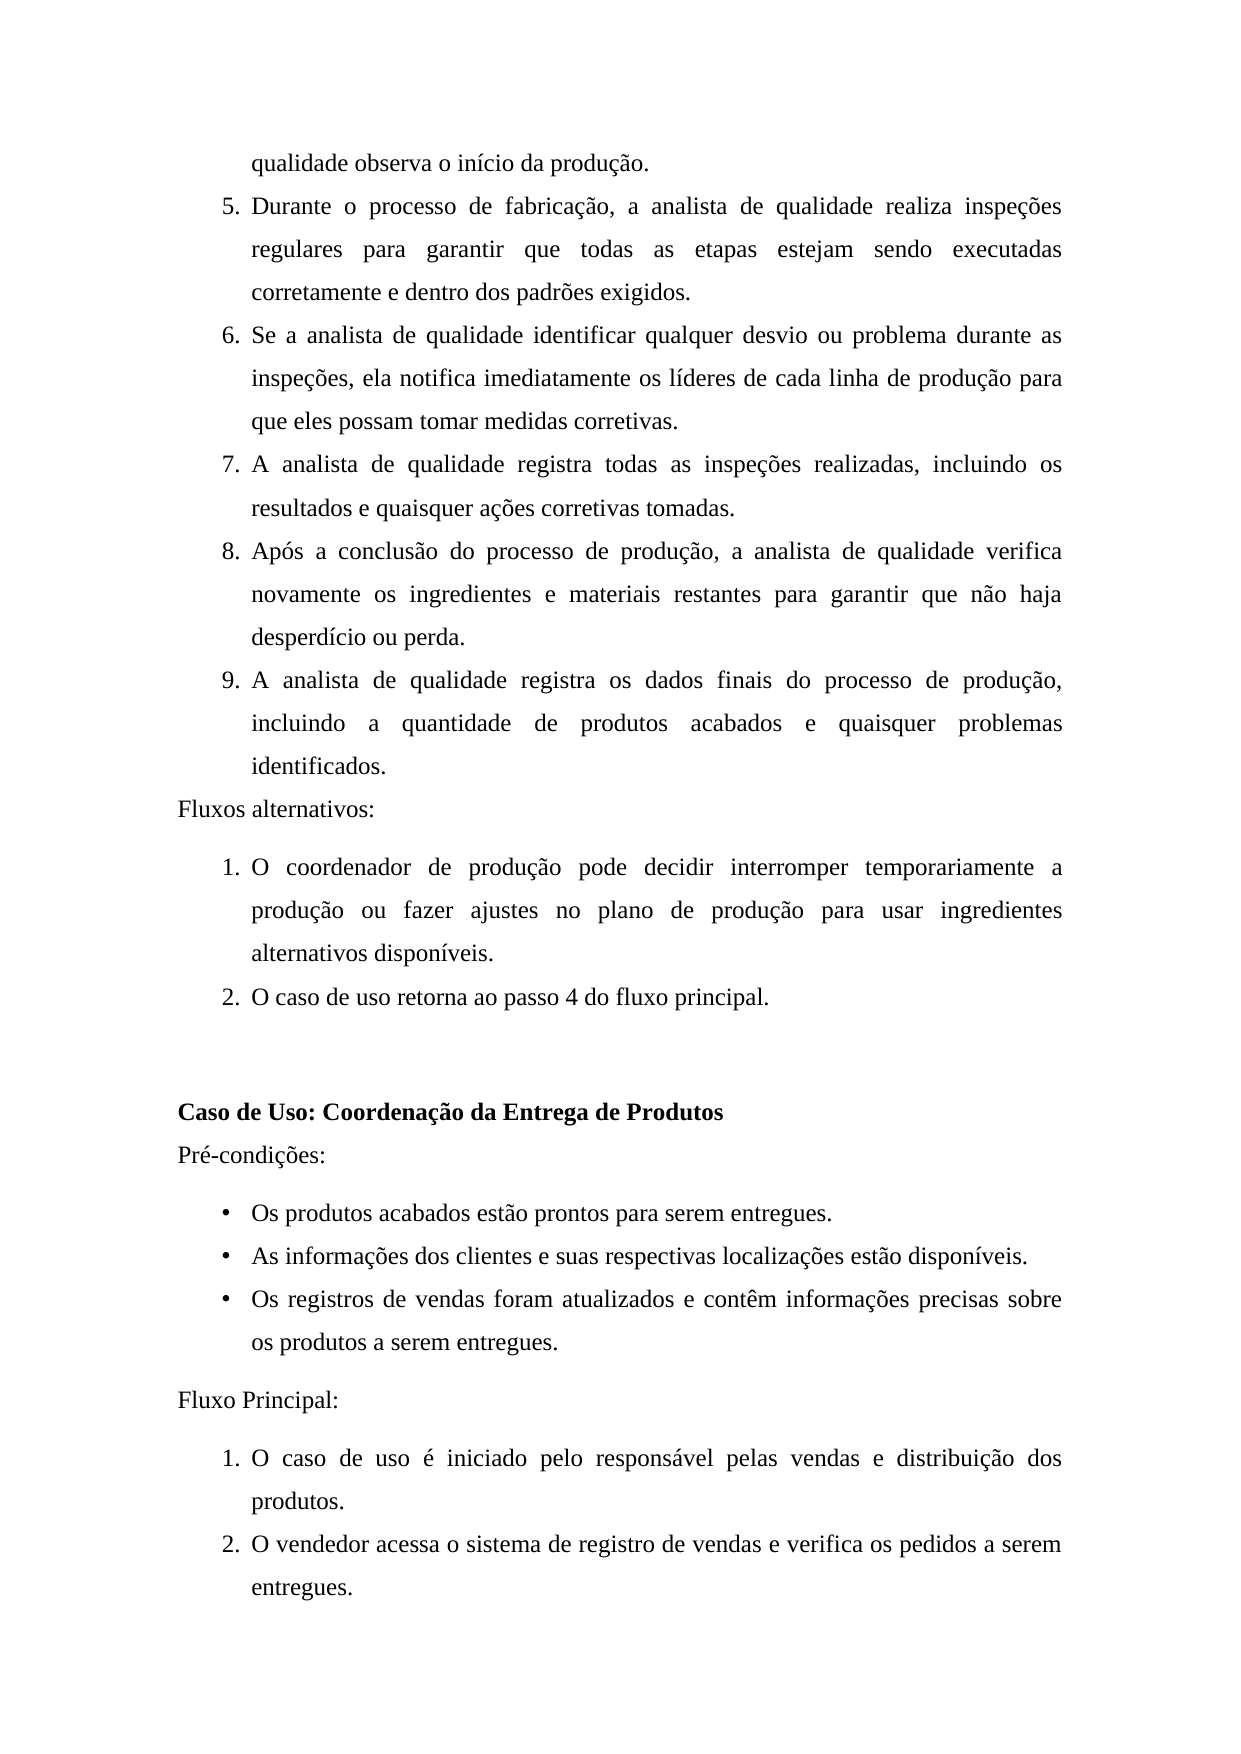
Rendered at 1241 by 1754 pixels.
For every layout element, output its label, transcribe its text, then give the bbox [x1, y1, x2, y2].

text Caso de Uso: Coordenação da Entrega de Produtos [177, 1097, 1063, 1126]
list O caso de uso é iniciado pelo responsável pelas vendas e distribuição dos produtos. [222, 1443, 1063, 1514]
list Os produtos acabados estão prontos para serem entregues. [222, 1198, 1063, 1227]
list Após a conclusão do processo de produção, a analista de qualidade verifica novamente os ingredientes e materiais restantes para garantir que não haja desperdício ou perda. [222, 536, 1063, 651]
list O vendedor acessa o sistema de registro de vendas e verifica os pedidos a serem entregues. [222, 1529, 1063, 1601]
list Se a analista de qualidade identificar qualquer desvio ou problema durante as inspeções, ela notifica imediatamente os líderes de cada linha de produção para que eles possam tomar medidas corretivas. [222, 320, 1063, 435]
text Fluxo Principal: [177, 1385, 1063, 1414]
text Fluxos alternativos: [177, 794, 1063, 823]
list O coordenador de produção pode decidir interromper temporariamente a produção ou fazer ajustes no plano de produção para usar ingredientes alternativos disponíveis. [222, 852, 1063, 967]
list Os registros de vendas foram atualizados e contêm informações precisas sobre os produtos a serem entregues. [222, 1284, 1063, 1356]
list O caso de uso retorna ao passo 4 do fluxo principal. [222, 982, 1063, 1010]
list qualidade observa o início da produção. [222, 148, 1063, 176]
list Durante o processo de fabricação, a analista de qualidade realiza inspeções regulares para garantir que todas as etapas estejam sendo executadas corretamente e dentro dos padrões exigidos. [222, 191, 1063, 306]
list A analista de qualidade registra os dados finais do processo de produção, incluindo a quantidade de produtos acabados e quaisquer problemas identificados. [222, 665, 1063, 780]
list A analista de qualidade registra todas as inspeções realizadas, incluindo os resultados e quaisquer ações corretivas tomadas. [222, 449, 1063, 521]
list As informações dos clientes e suas respectivas localizações estão disponíveis. [222, 1241, 1063, 1270]
text Pré-condições: [177, 1140, 1063, 1169]
